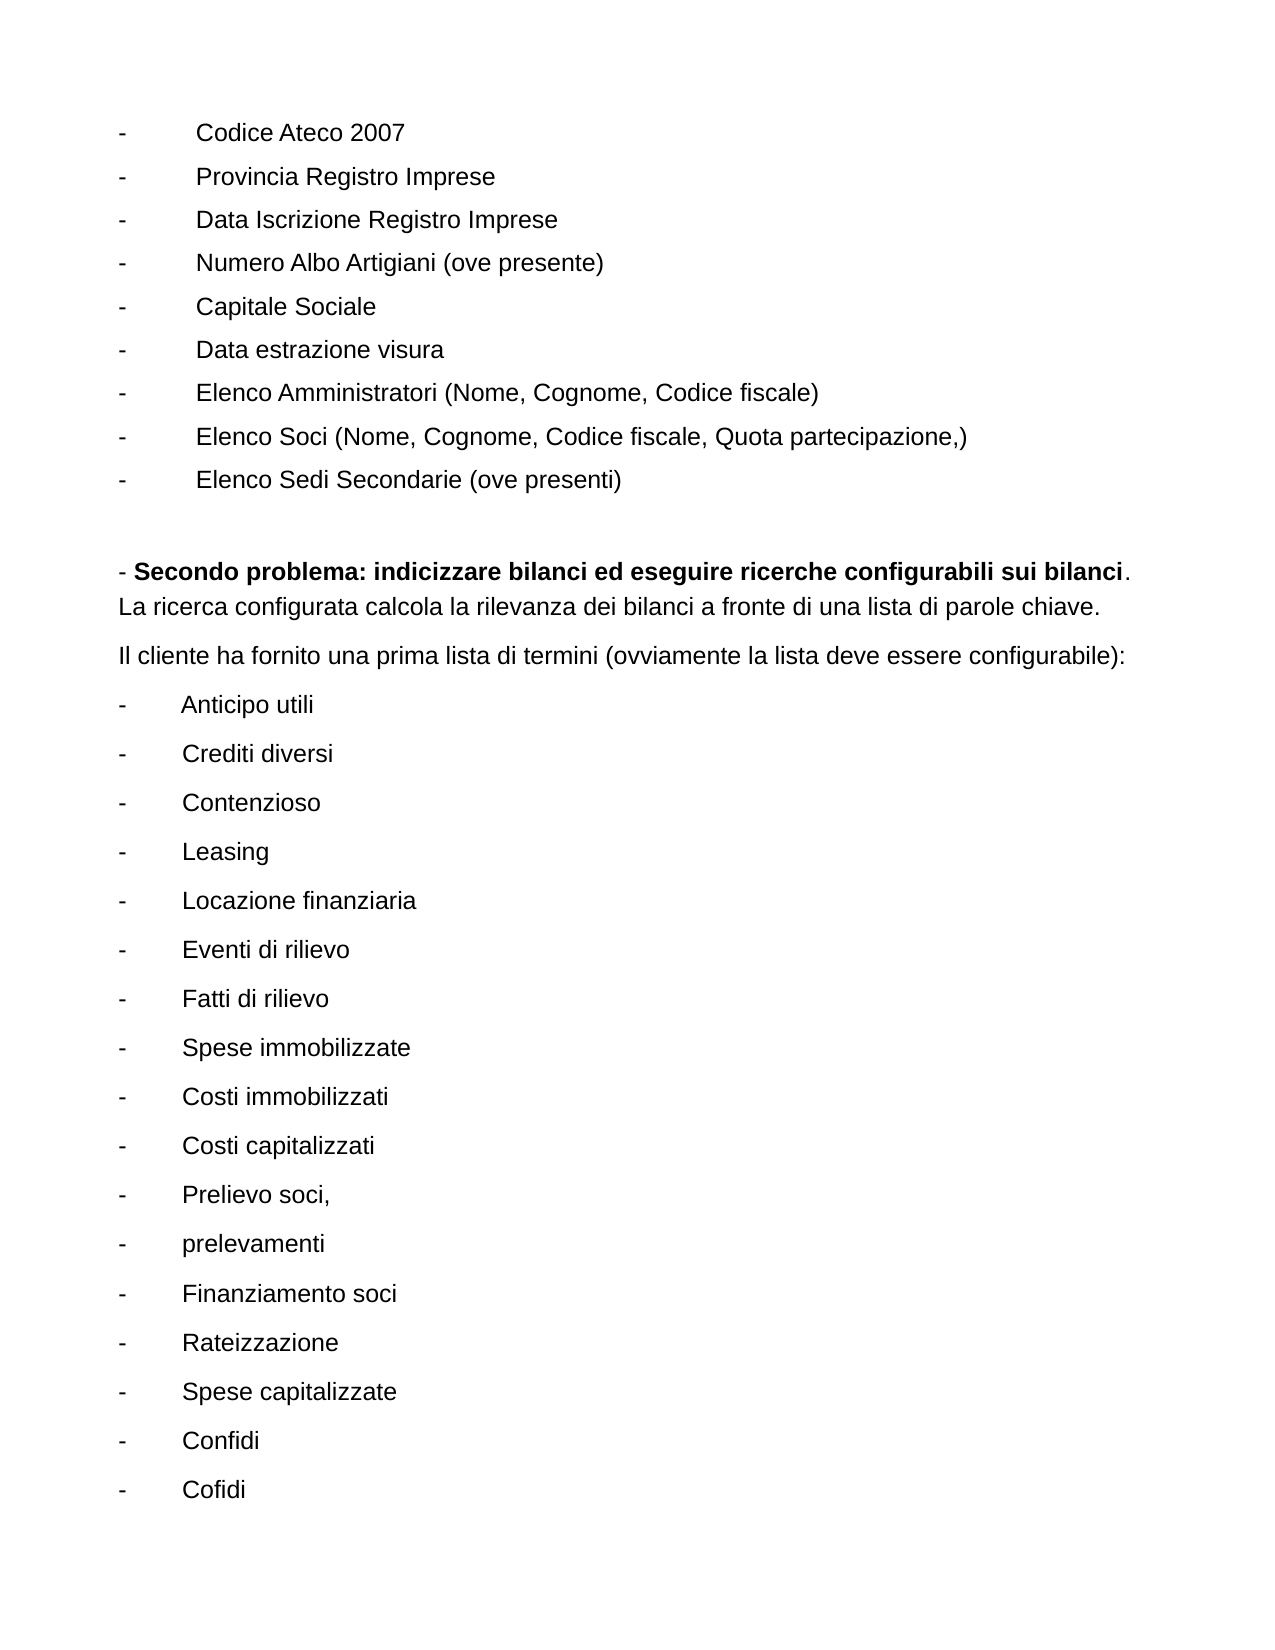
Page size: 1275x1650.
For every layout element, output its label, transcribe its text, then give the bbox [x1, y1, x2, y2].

text - Contenzioso [118, 788, 1157, 817]
text - Secondo problema: indicizzare bilanci ed eseguire ricerche configurabili sui bilanci. La ricerca configurata calcola la rilevanza dei bilanci a fronte di una lista di parole chiave. [118, 557, 1157, 620]
text - Locazione finanziaria [118, 886, 1157, 915]
text - Numero Albo Artigiani (ove presente) [118, 248, 1157, 277]
text - Elenco Amministratori (Nome, Cognome, Codice fiscale) [118, 378, 1157, 407]
text - prelevamenti [118, 1229, 1157, 1258]
text - Cofidi [118, 1475, 1157, 1503]
text - Finanziamento soci [118, 1278, 1157, 1307]
text - Fatti di rilievo [118, 984, 1157, 1013]
text - Confidi [118, 1426, 1157, 1454]
text - Anticipo utili [118, 690, 1157, 718]
text - Elenco Sedi Secondarie (ove presenti) [118, 465, 1157, 493]
text - Costi immobilizzati [118, 1082, 1157, 1111]
text - Elenco Soci (Nome, Cognome, Codice fiscale, Quota partecipazione,) [118, 421, 1157, 450]
text - Rateizzazione [118, 1328, 1157, 1356]
text - Capitale Sociale [118, 291, 1157, 320]
text - Spese capitalizzate [118, 1377, 1157, 1405]
text - Spese immobilizzate [118, 1033, 1157, 1062]
text - Data estrazione visura [118, 335, 1157, 363]
text - Eventi di rilievo [118, 935, 1157, 964]
text - Leasing [118, 837, 1157, 866]
text - Crediti diversi [118, 739, 1157, 768]
text - Prelievo soci, [118, 1180, 1157, 1209]
text Il cliente ha fornito una prima lista di termini (ovviamente la lista deve essere configurabile): [118, 641, 1157, 669]
text - Codice Ateco 2007 [118, 118, 1157, 147]
text - Costi capitalizzati [118, 1131, 1157, 1160]
text - Data Iscrizione Registro Imprese [118, 205, 1157, 233]
text - Provincia Registro Imprese [118, 161, 1157, 190]
